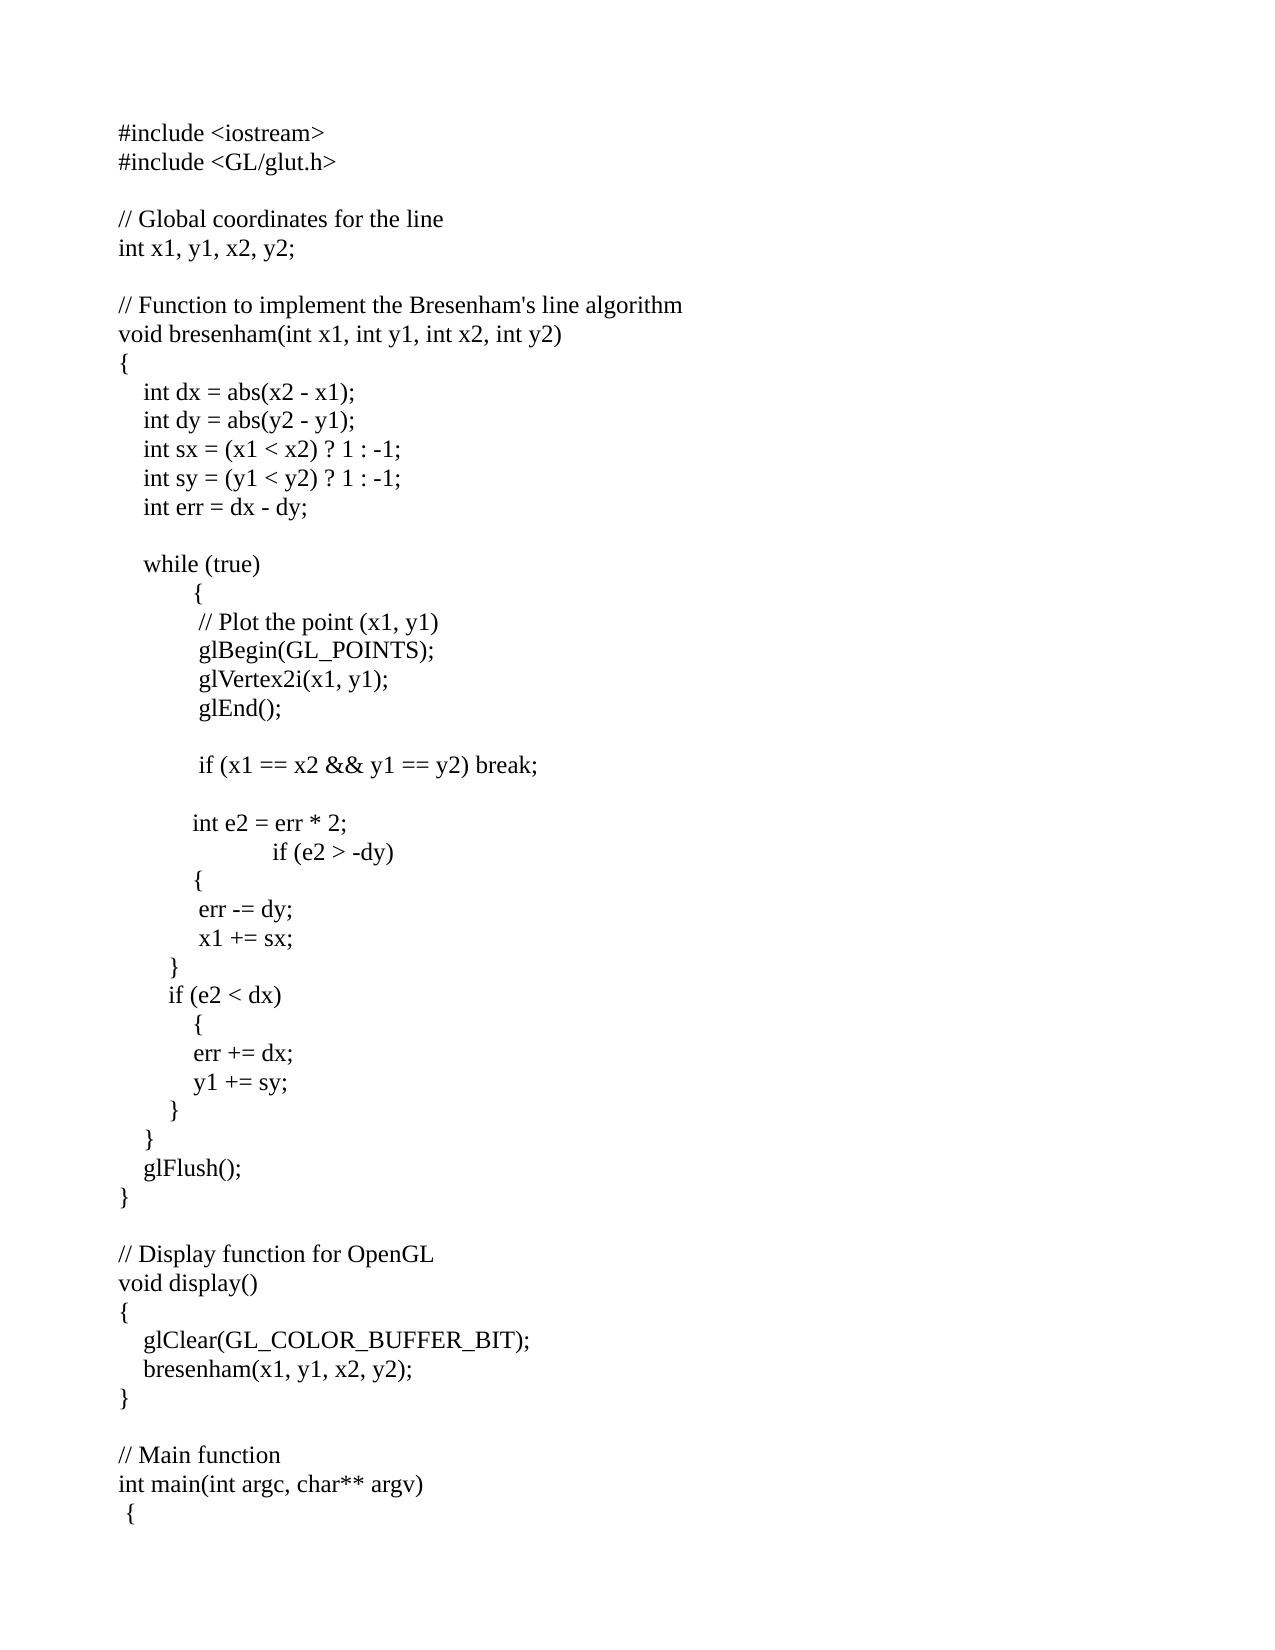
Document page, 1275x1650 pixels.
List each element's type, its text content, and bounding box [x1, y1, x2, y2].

text int dy = abs(y2 - y1); [118, 406, 1157, 434]
text err -= dy; [118, 894, 1157, 923]
text // Plot the point (x1, y1) [118, 607, 1157, 636]
text int dx = abs(x2 - x1); [118, 377, 1157, 406]
text int sy = (y1 < y2) ? 1 : -1; [118, 463, 1157, 492]
text if (x1 == x2 && y1 == y2) break; [118, 751, 1157, 779]
text int x1, y1, x2, y2; [118, 233, 1157, 262]
text // Global coordinates for the line [118, 204, 1157, 233]
text #include <GL/glut.h> [118, 147, 1157, 176]
text if (e2 < dx) [118, 981, 1157, 1009]
text // Function to implement the Bresenham's line algorithm [118, 291, 1157, 319]
text } [118, 1383, 1157, 1412]
text glBegin(GL_POINTS); [118, 636, 1157, 664]
text int e2 = err * 2; [118, 808, 1157, 837]
text int main(int argc, char** argv) [118, 1469, 1157, 1498]
text x1 += sx; [118, 923, 1157, 952]
text } [118, 1182, 1157, 1211]
text #include <iostream> [118, 118, 1157, 147]
text { [118, 578, 1157, 607]
text // Main function [118, 1441, 1157, 1469]
text while (true) [118, 549, 1157, 578]
text int err = dx - dy; [118, 492, 1157, 521]
text glEnd(); [118, 693, 1157, 722]
text // Display function for OpenGL [118, 1239, 1157, 1268]
text glFlush(); [118, 1153, 1157, 1182]
text { [118, 866, 1157, 894]
text { [118, 1009, 1157, 1038]
text y1 += sy; [118, 1067, 1157, 1096]
text void bresenham(int x1, int y1, int x2, int y2) [118, 319, 1157, 348]
text { [118, 1297, 1157, 1326]
text err += dx; [118, 1038, 1157, 1067]
text } [118, 1124, 1157, 1153]
text if (e2 > -dy) [118, 837, 1157, 866]
text void display() [118, 1268, 1157, 1297]
text { [118, 1498, 1157, 1527]
text } [118, 1096, 1157, 1124]
text } [118, 952, 1157, 981]
text int sx = (x1 < x2) ? 1 : -1; [118, 434, 1157, 463]
text glVertex2i(x1, y1); [118, 664, 1157, 693]
text { [118, 348, 1157, 377]
text glClear(GL_COLOR_BUFFER_BIT); [118, 1326, 1157, 1354]
text bresenham(x1, y1, x2, y2); [118, 1354, 1157, 1383]
